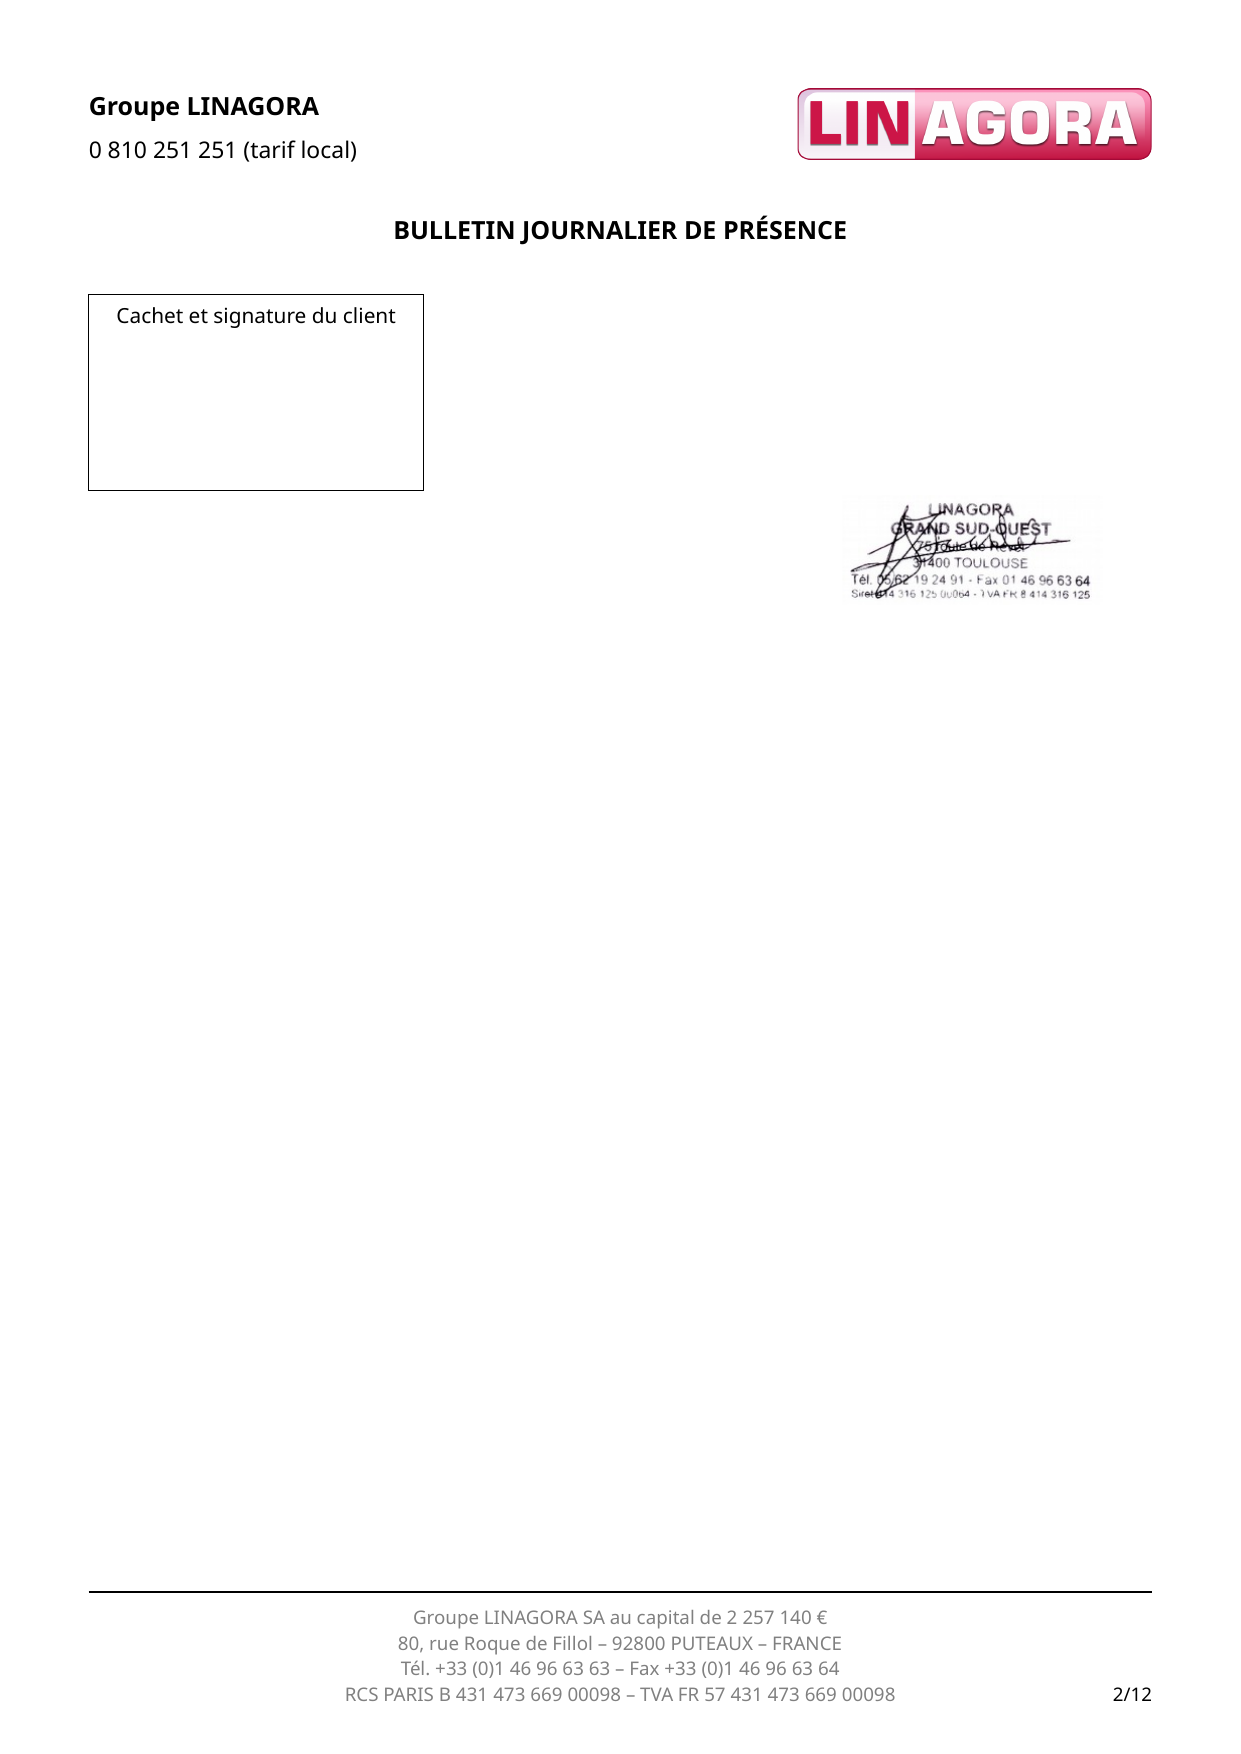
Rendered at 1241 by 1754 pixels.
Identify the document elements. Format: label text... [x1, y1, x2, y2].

picture [842, 495, 1103, 605]
picture [797, 88, 1152, 160]
table_header Cachet et signature du client [89, 295, 423, 489]
